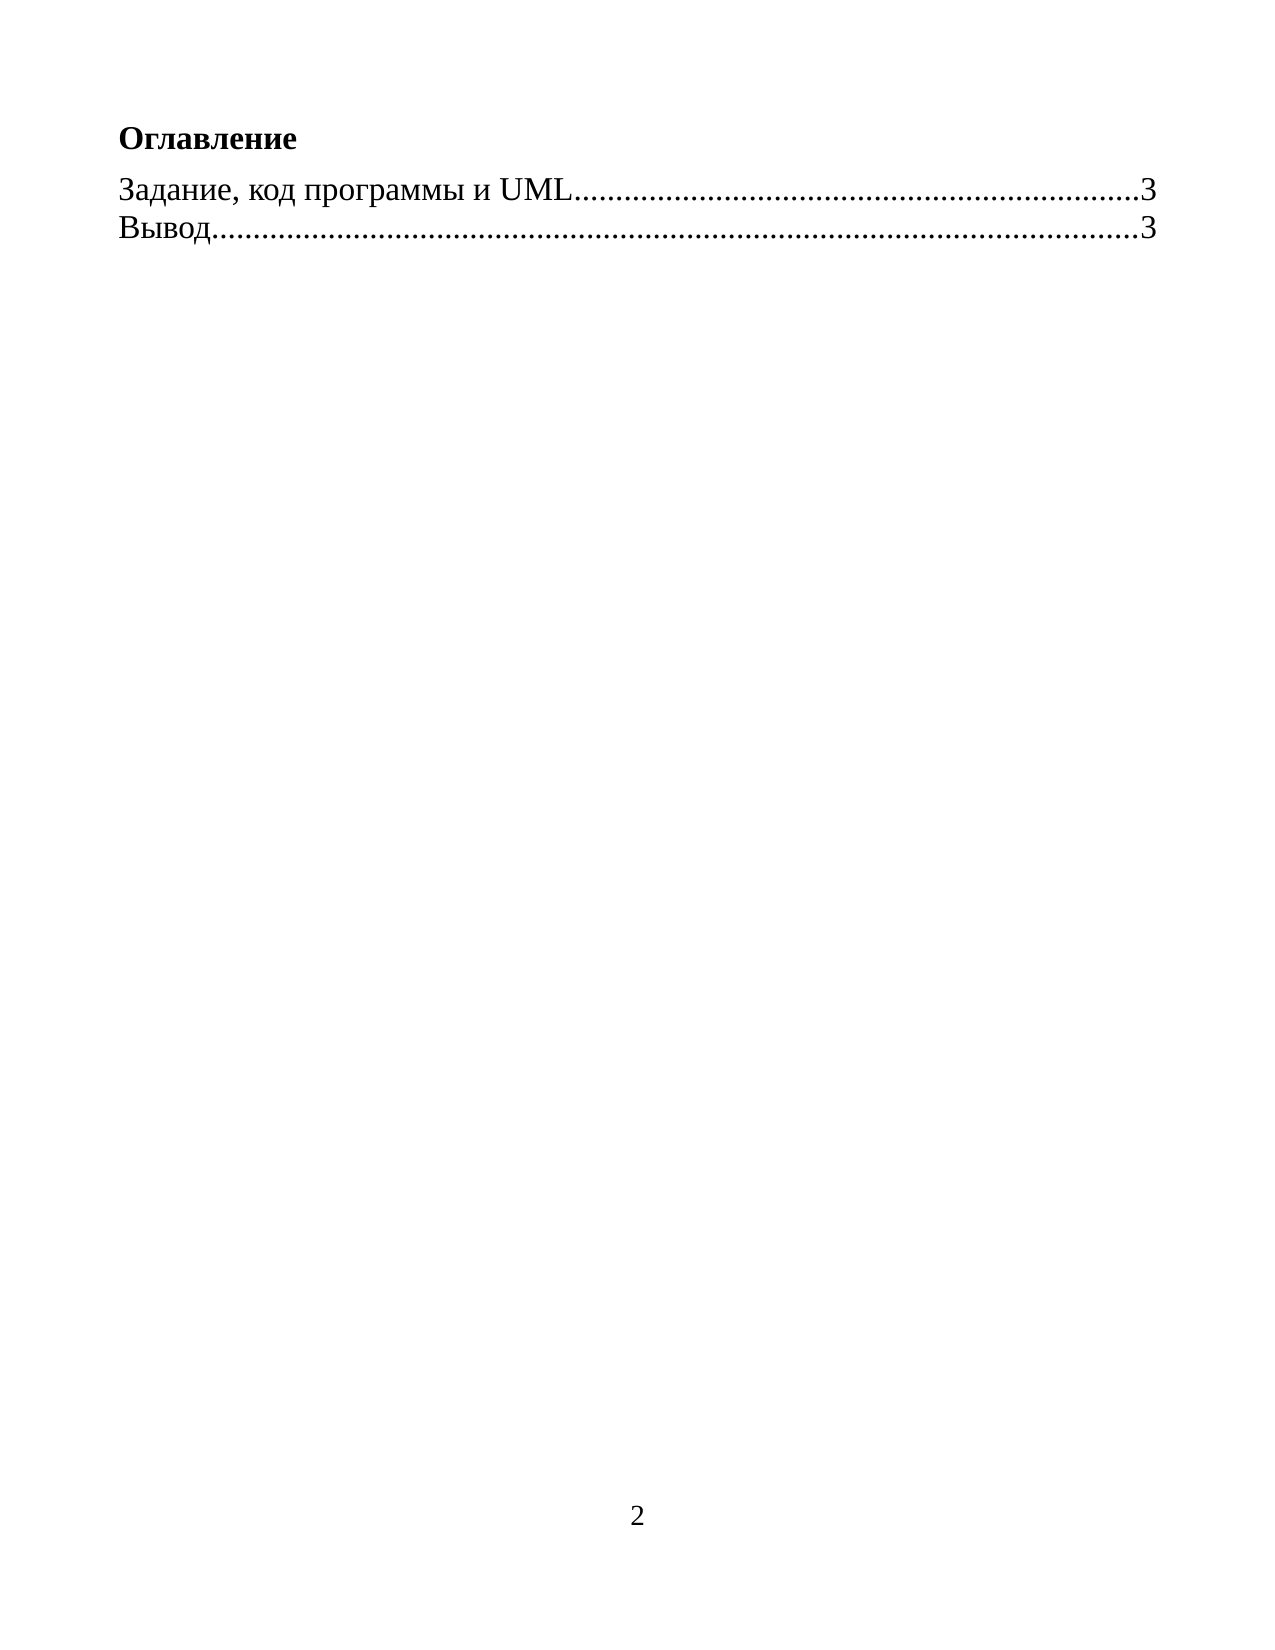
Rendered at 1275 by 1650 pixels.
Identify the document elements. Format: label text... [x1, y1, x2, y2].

text Задание, код программы и UML 3 [118, 169, 1157, 207]
text Вывод 3 [118, 207, 1157, 246]
subtitle Оглавление [118, 118, 1157, 156]
